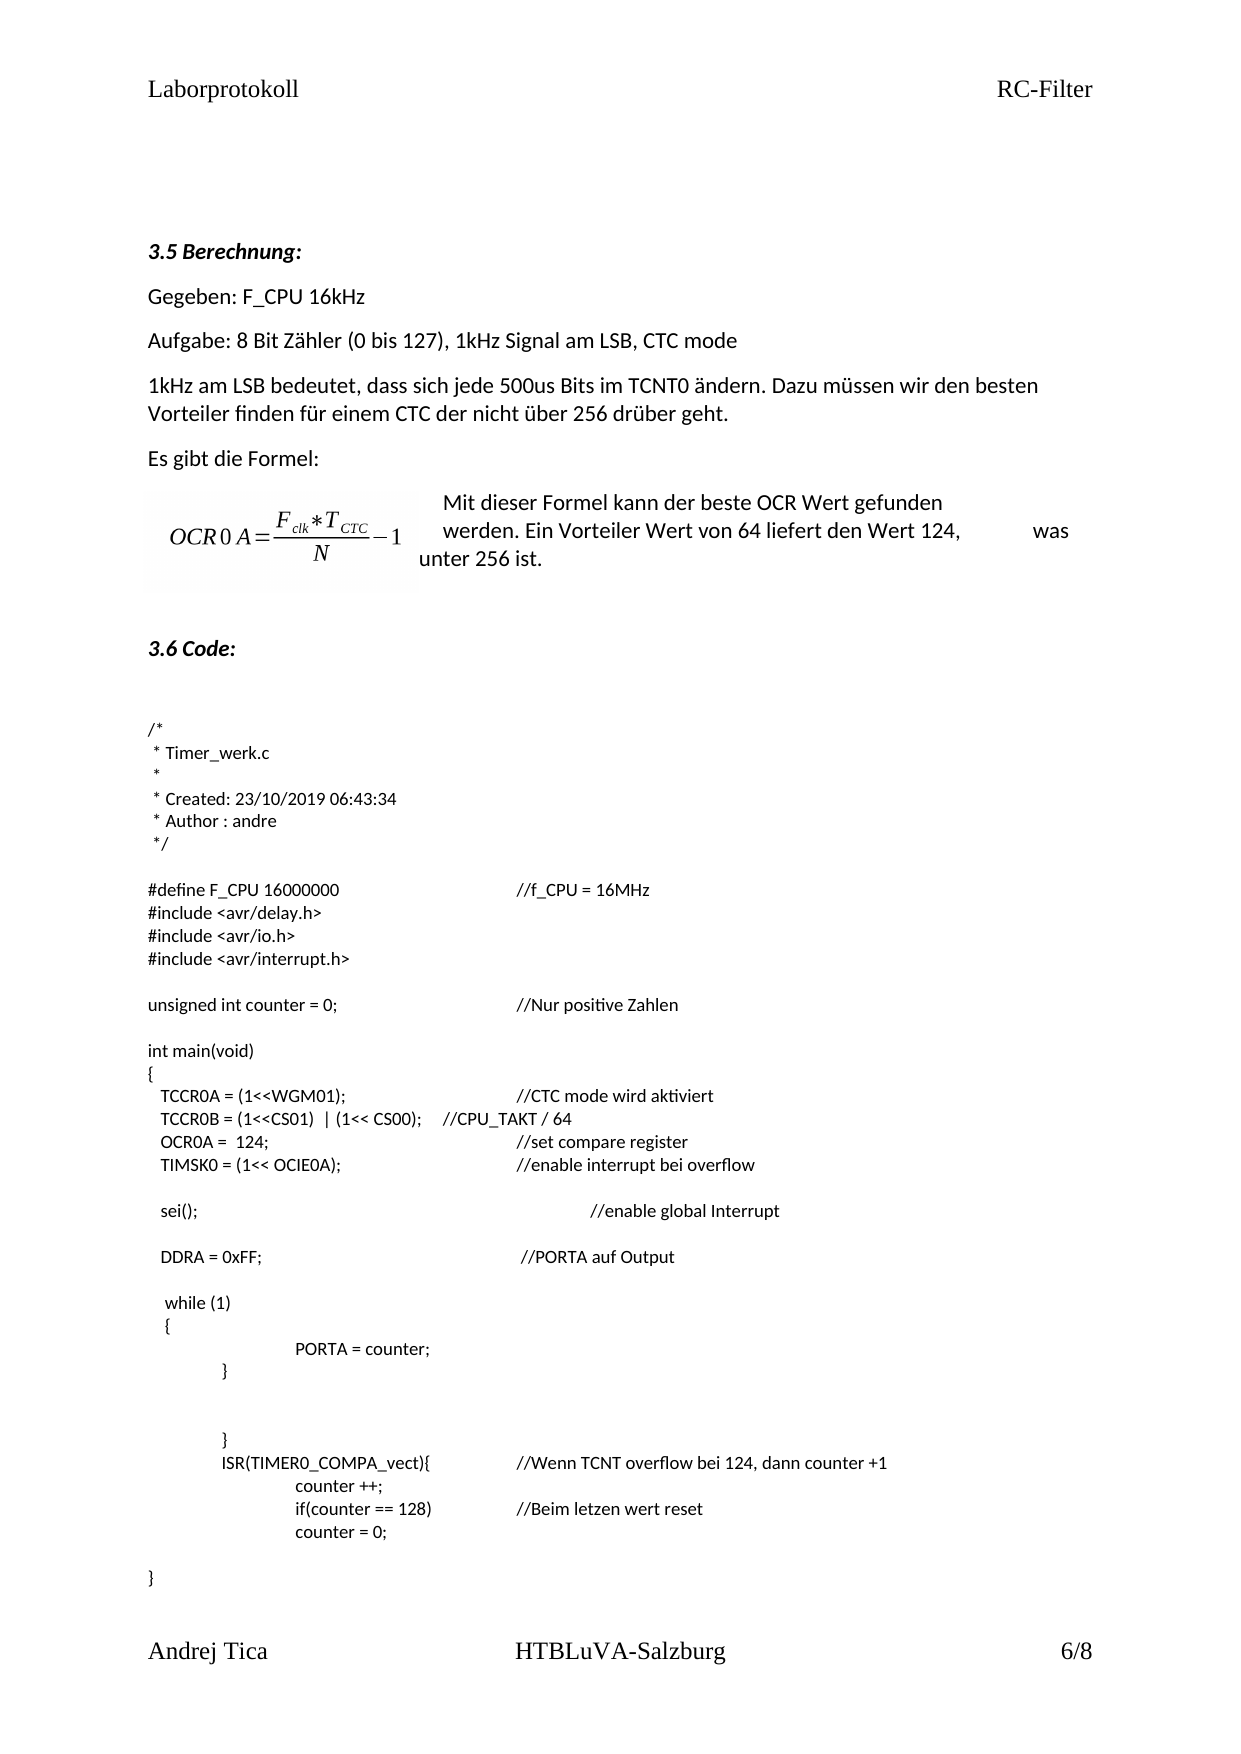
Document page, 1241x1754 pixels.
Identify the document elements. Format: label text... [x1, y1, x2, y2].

text counter = 0; [148, 1520, 1092, 1543]
text unsigned int counter = 0; //Nur positive Zahlen [148, 993, 1092, 1016]
text while (1) [148, 1291, 1092, 1314]
text Es gibt die Formel: [148, 444, 1092, 472]
text * [148, 764, 1092, 787]
text TCCR0A = (1<<WGM01); //CTC mode wird aktiviert [148, 1085, 1092, 1108]
text * Author : andre [148, 810, 1092, 833]
text PORTA = counter; [148, 1337, 1092, 1360]
text #include <avr/interrupt.h> [148, 947, 1092, 970]
text 3.5 Berechnung: [148, 237, 1092, 265]
text #define F_CPU 16000000 //f_CPU = 16MHz [148, 878, 1092, 901]
text */ [148, 833, 1092, 856]
text 1kHz am LSB bedeutet, dass sich jede 500us Bits im TCNT0 ändern. Dazu müssen wir den besten Vorteiler finden für einem CTC der nicht über 256 drüber geht. [148, 371, 1092, 427]
text } [148, 1360, 1092, 1383]
picture [143, 491, 419, 593]
text sei(); //enable global Interrupt [148, 1199, 1092, 1222]
text DDRA = 0xFF; //PORTA auf Output [148, 1245, 1092, 1268]
text Aufgabe: 8 Bit Zähler (0 bis 127), 1kHz Signal am LSB, CTC mode [148, 326, 1092, 354]
text Gegeben: F_CPU 16kHz [148, 282, 1092, 310]
text /* [148, 718, 1092, 741]
text Mit dieser Formel kann der beste OCR Wert gefunden werden. Ein Vorteiler Wert von 64 liefert den Wert 124, was unter 256 ist. [148, 488, 1092, 573]
text #include <avr/io.h> [148, 924, 1092, 947]
text ISR(TIMER0_COMPA_vect){ //Wenn TCNT overflow bei 124, dann counter +1 [148, 1451, 1092, 1474]
text { [148, 1062, 1092, 1085]
text } [148, 1566, 1092, 1589]
text TCCR0B = (1<<CS01) | (1<< CS00); //CPU_TAKT / 64 [148, 1108, 1092, 1131]
text 3.6 Code: [148, 634, 1092, 662]
text #include <avr/delay.h> [148, 901, 1092, 924]
text int main(void) [148, 1039, 1092, 1062]
text if(counter == 128) //Beim letzen wert reset [148, 1497, 1092, 1520]
text } [148, 1428, 1092, 1451]
text counter ++; [148, 1474, 1092, 1497]
text { [148, 1314, 1092, 1337]
text TIMSK0 = (1<< OCIE0A); //enable interrupt bei overflow [148, 1153, 1092, 1176]
text * Timer_werk.c [148, 741, 1092, 764]
text * Created: 23/10/2019 06:43:34 [148, 787, 1092, 810]
text OCR0A = 124; //set compare register [148, 1131, 1092, 1153]
